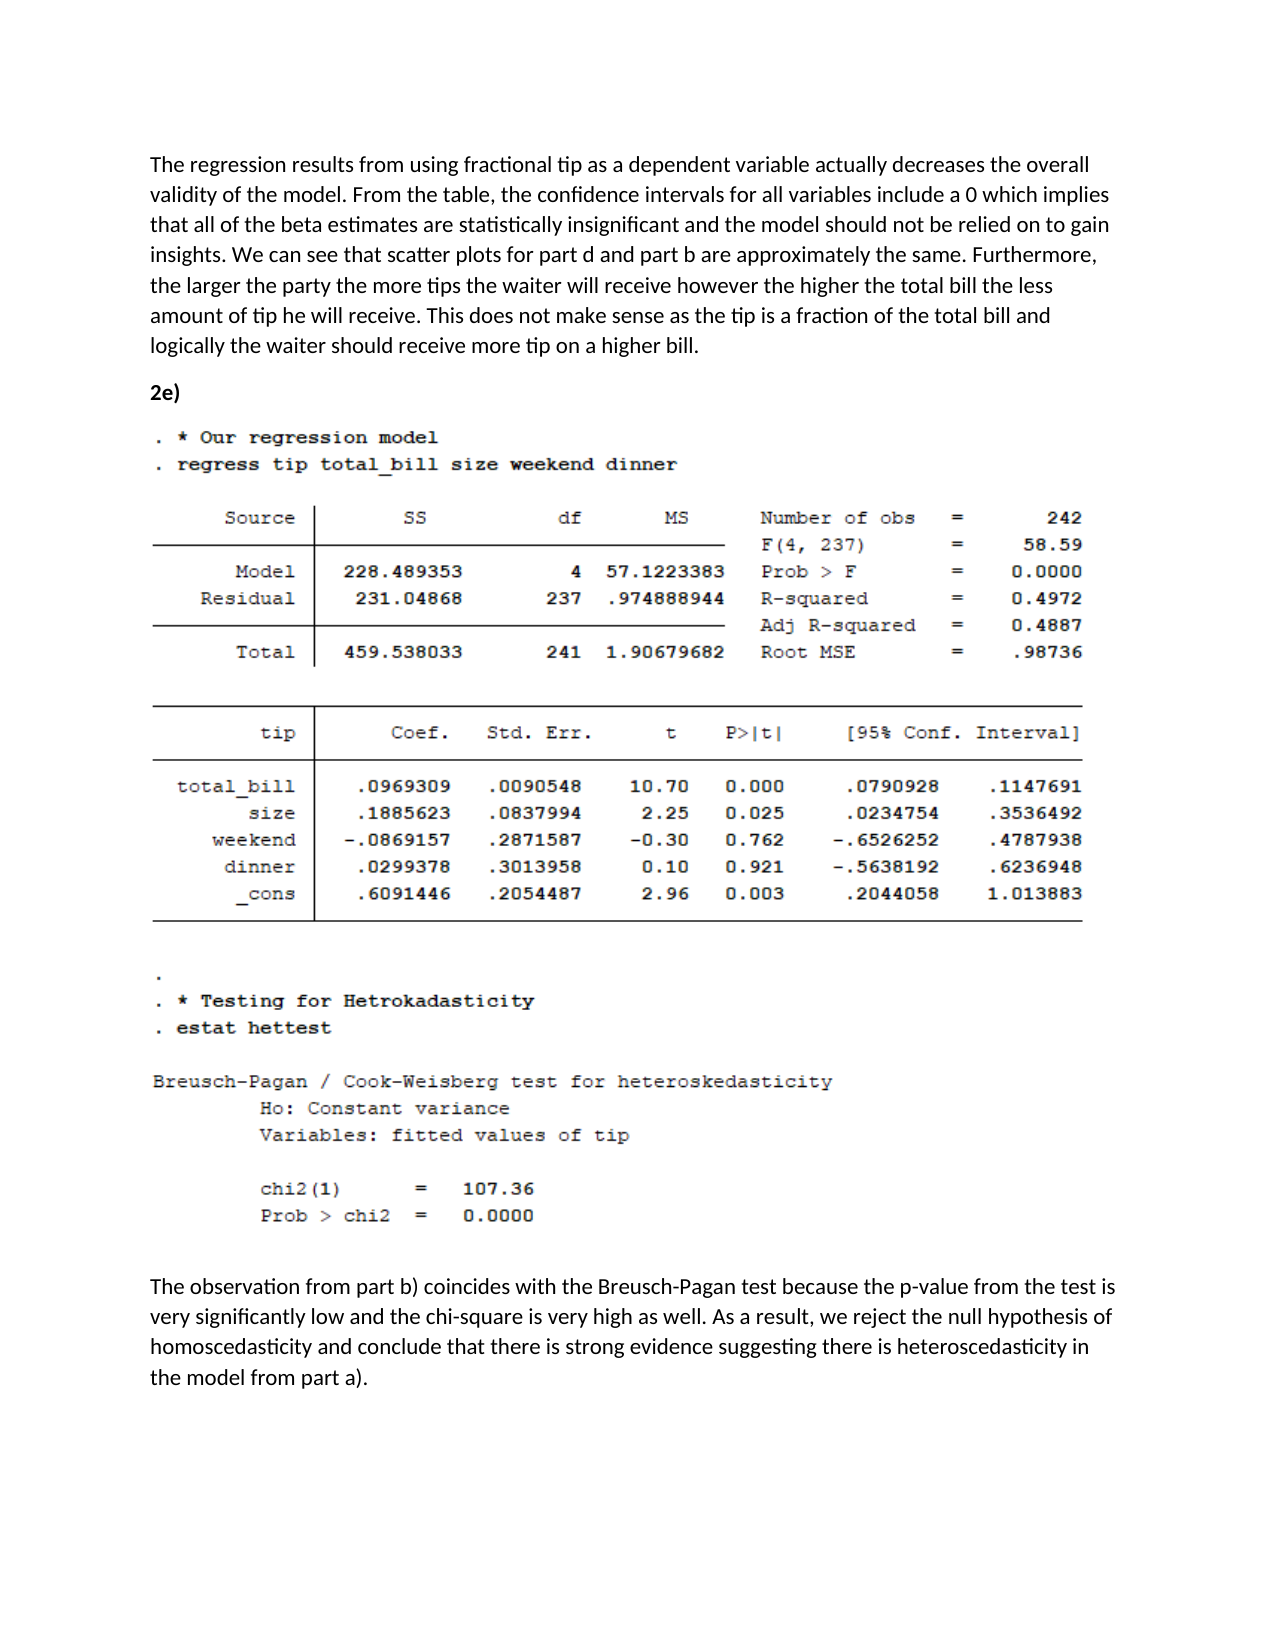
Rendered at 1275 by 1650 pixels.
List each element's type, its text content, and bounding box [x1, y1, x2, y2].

text 2e) [150, 378, 1125, 406]
text The regression results from using fractional tip as a dependent variable actually decreases the overall validity of the model. From the table, the confidence intervals for all variables include a 0 which implies that all of the beta estimates are statistically insignificant and the model should not be relied on to gain insights. We can see that scatter plots for part d and part b are approximately the same. Furthermore, the larger the party the more tips the waiter will receive however the higher the total bill the less amount of tip he will receive. This does not make sense as the tip is a fraction of the total bill and logically the waiter should receive more tip on a higher bill. [150, 150, 1125, 359]
text The observation from part b) coincides with the Breusch-Pagan test because the p-value from the test is very significantly low and the chi-square is very high as well. As a result, we reject the null hypothesis of homoscedasticity and conclude that there is strong evidence suggesting there is heteroscedasticity in the model from part a). [150, 1272, 1125, 1391]
picture [150, 425, 1125, 1253]
